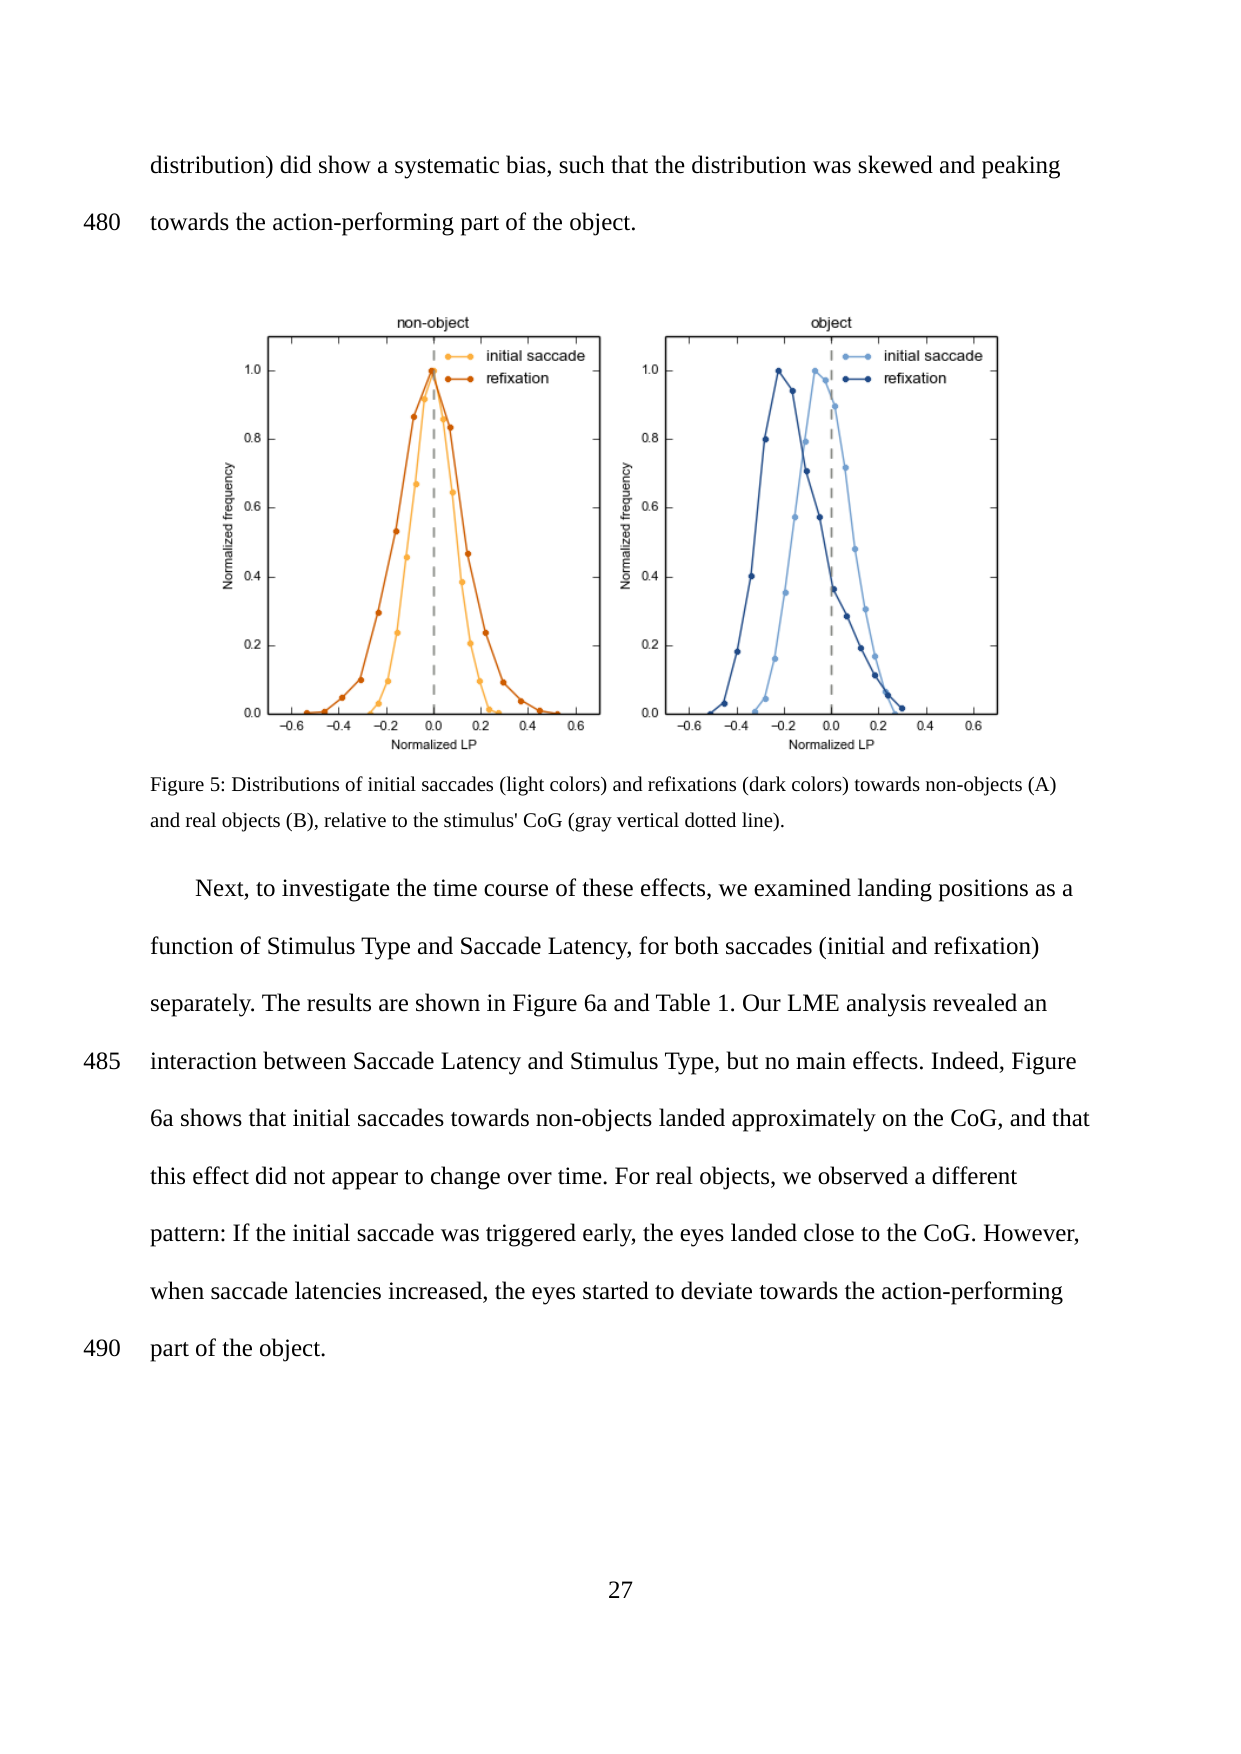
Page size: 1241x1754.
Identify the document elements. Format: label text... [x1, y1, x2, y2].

text distribution) did show a systematic bias, such that the distribution was skewed and peaking towards the action-performing part of the object. [150, 150, 1091, 236]
picture [150, 290, 1091, 761]
text Figure 5: Distributions of initial saccades (light colors) and refixations (dark colors) towards non-objects (A) and real objects (B), relative to the stimulus' CoG (gray vertical dotted line). [150, 761, 1091, 832]
text Next, to investigate the time course of these effects, we examined landing positions as a function of Stimulus Type and Saccade Latency, for both saccades (initial and refixation) separately. The results are shown in Figure 6a and Table 1. Our LME analysis revealed an interaction between Saccade Latency and Stimulus Type, but no main effects. Indeed, Figure 6a shows that initial saccades towards non-objects landed approximately on the CoG, and that this effect did not appear to change over time. For real objects, we observed a different pattern: If the initial saccade was triggered early, the eyes landed close to the CoG. However, when saccade latencies increased, the eyes started to deviate towards the action-performing part of the object. [150, 873, 1091, 1362]
